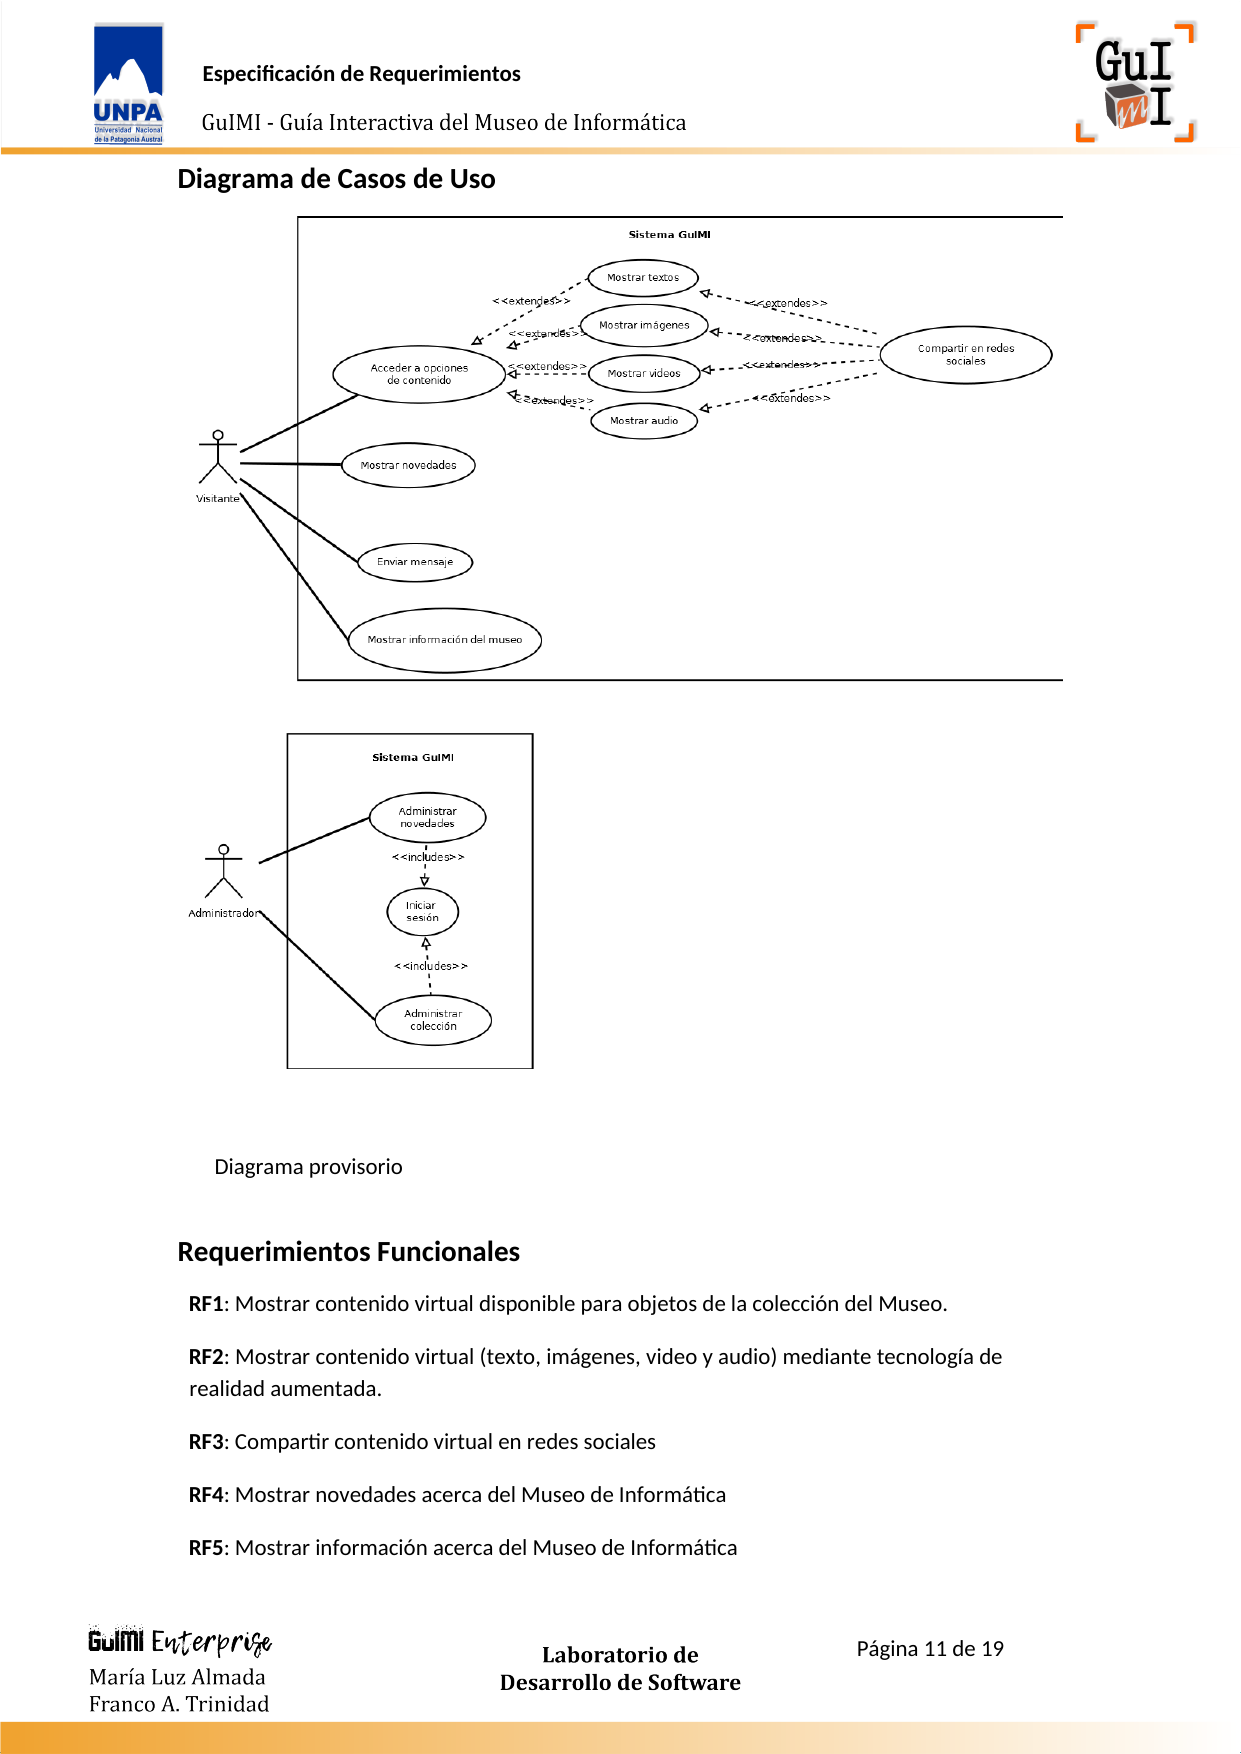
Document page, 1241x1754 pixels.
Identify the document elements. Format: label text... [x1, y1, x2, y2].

text Diagrama provisorio [177, 1152, 1004, 1181]
text Requerimientos Funcionales [177, 1197, 1004, 1268]
text Diagrama de Casos de Uso [177, 160, 1004, 196]
picture [0, 0, 1241, 155]
picture [188, 216, 1063, 1069]
text RF2: Mostrar contenido virtual (texto, imágenes, video y audio) mediante tecnología de realidad aumentada. [188, 1342, 1004, 1402]
text RF3: Compartir contenido virtual en redes sociales [188, 1427, 1004, 1456]
text RF4: Mostrar novedades acerca del Museo de Informática [188, 1481, 1004, 1508]
text RF1: Mostrar contenido virtual disponible para objetos de la colección del Museo. [188, 1289, 1004, 1317]
picture [0, 1613, 1241, 1754]
text RF5: Mostrar información acerca del Museo de Informática [188, 1533, 1004, 1562]
